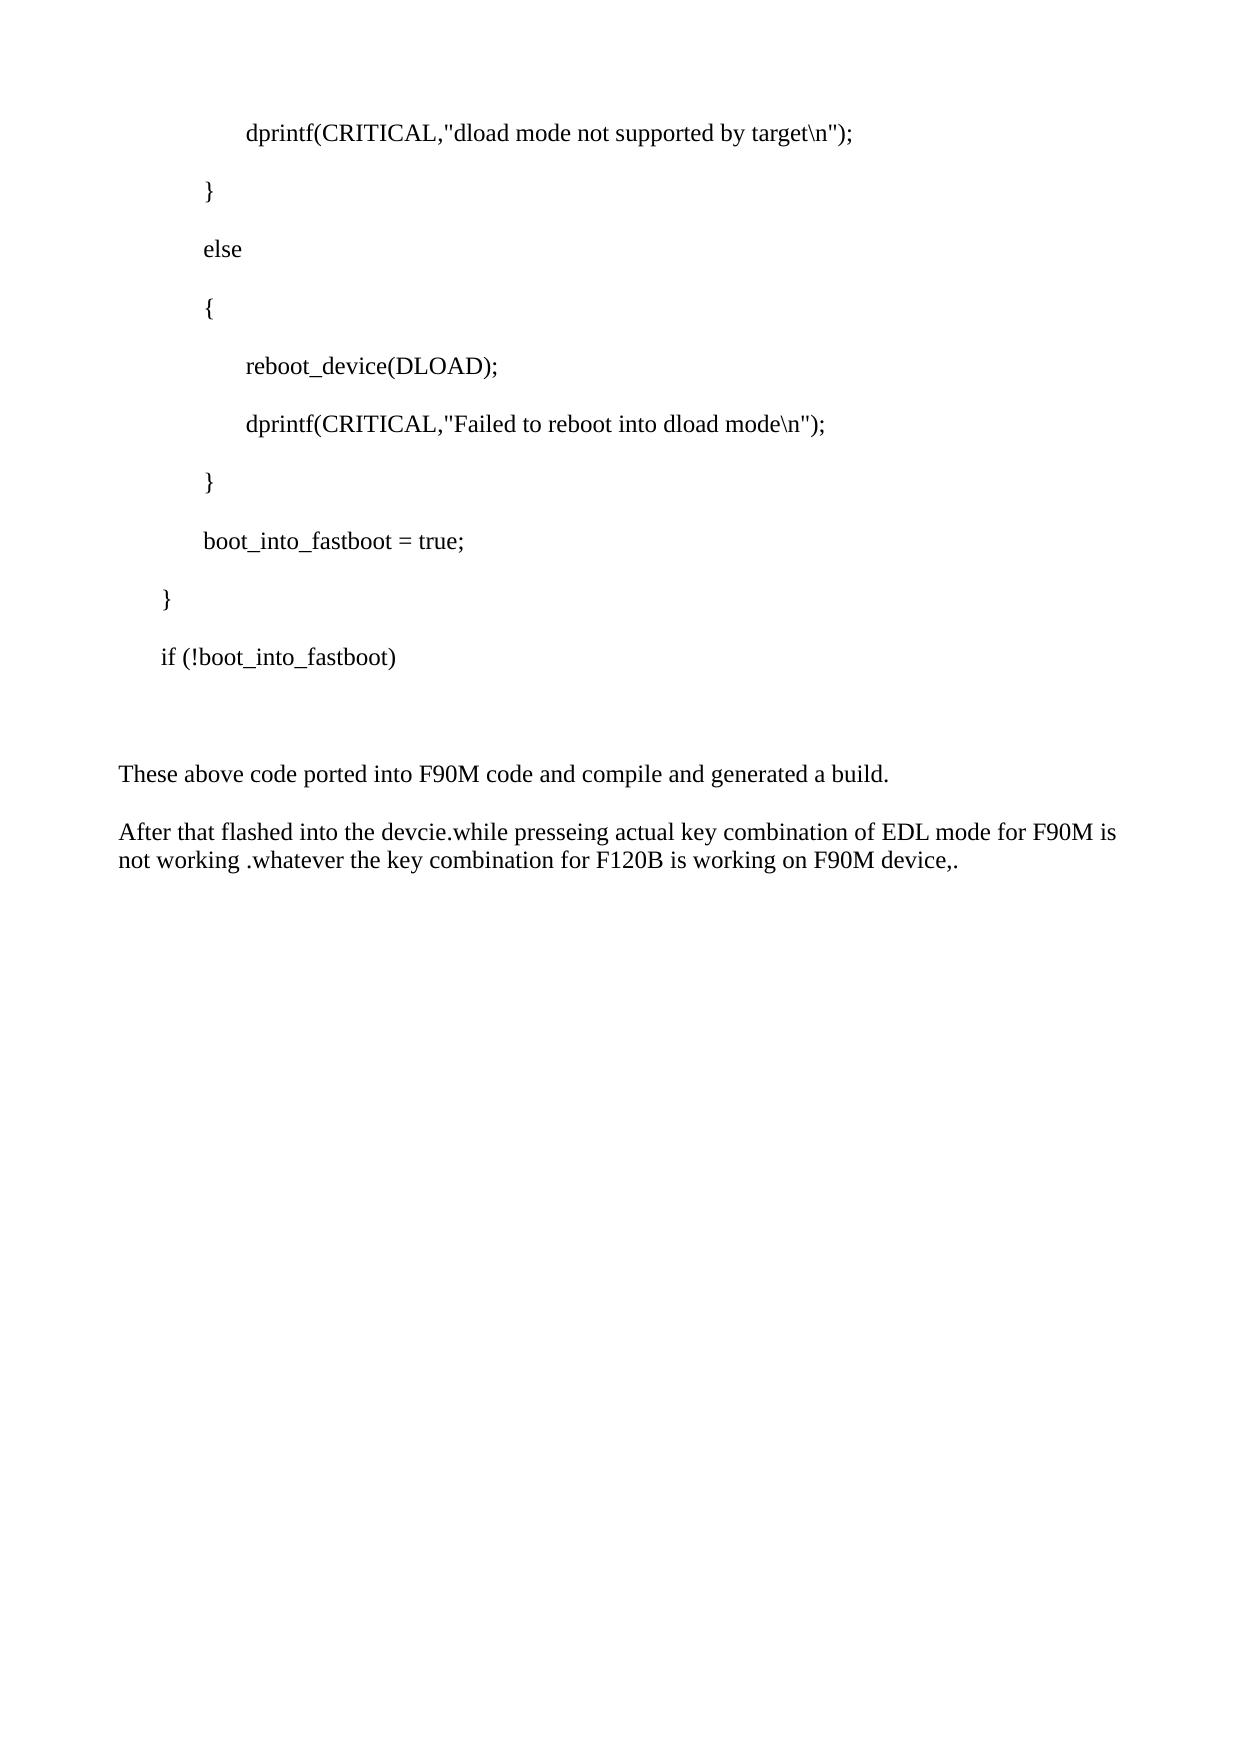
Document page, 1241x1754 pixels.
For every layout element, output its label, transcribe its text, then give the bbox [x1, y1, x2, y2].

text These above code ported into F90M code and compile and generated a build. [118, 759, 1122, 787]
text if (!boot_into_fastboot) [118, 642, 1122, 671]
text else [118, 234, 1122, 263]
text { [118, 293, 1122, 322]
text dprintf(CRITICAL,"Failed to reboot into dload mode\n"); [118, 409, 1122, 438]
text } [118, 584, 1122, 613]
text boot_into_fastboot = true; [118, 526, 1122, 554]
text } [118, 467, 1122, 496]
text After that flashed into the devcie.while presseing actual key combination of EDL mode for F90M is not working .whatever the key combination for F120B is working on F90M device,. [118, 817, 1122, 874]
text reboot_device(DLOAD); [118, 351, 1122, 380]
text } [118, 176, 1122, 205]
text dprintf(CRITICAL,"dload mode not supported by target\n"); [118, 118, 1122, 147]
